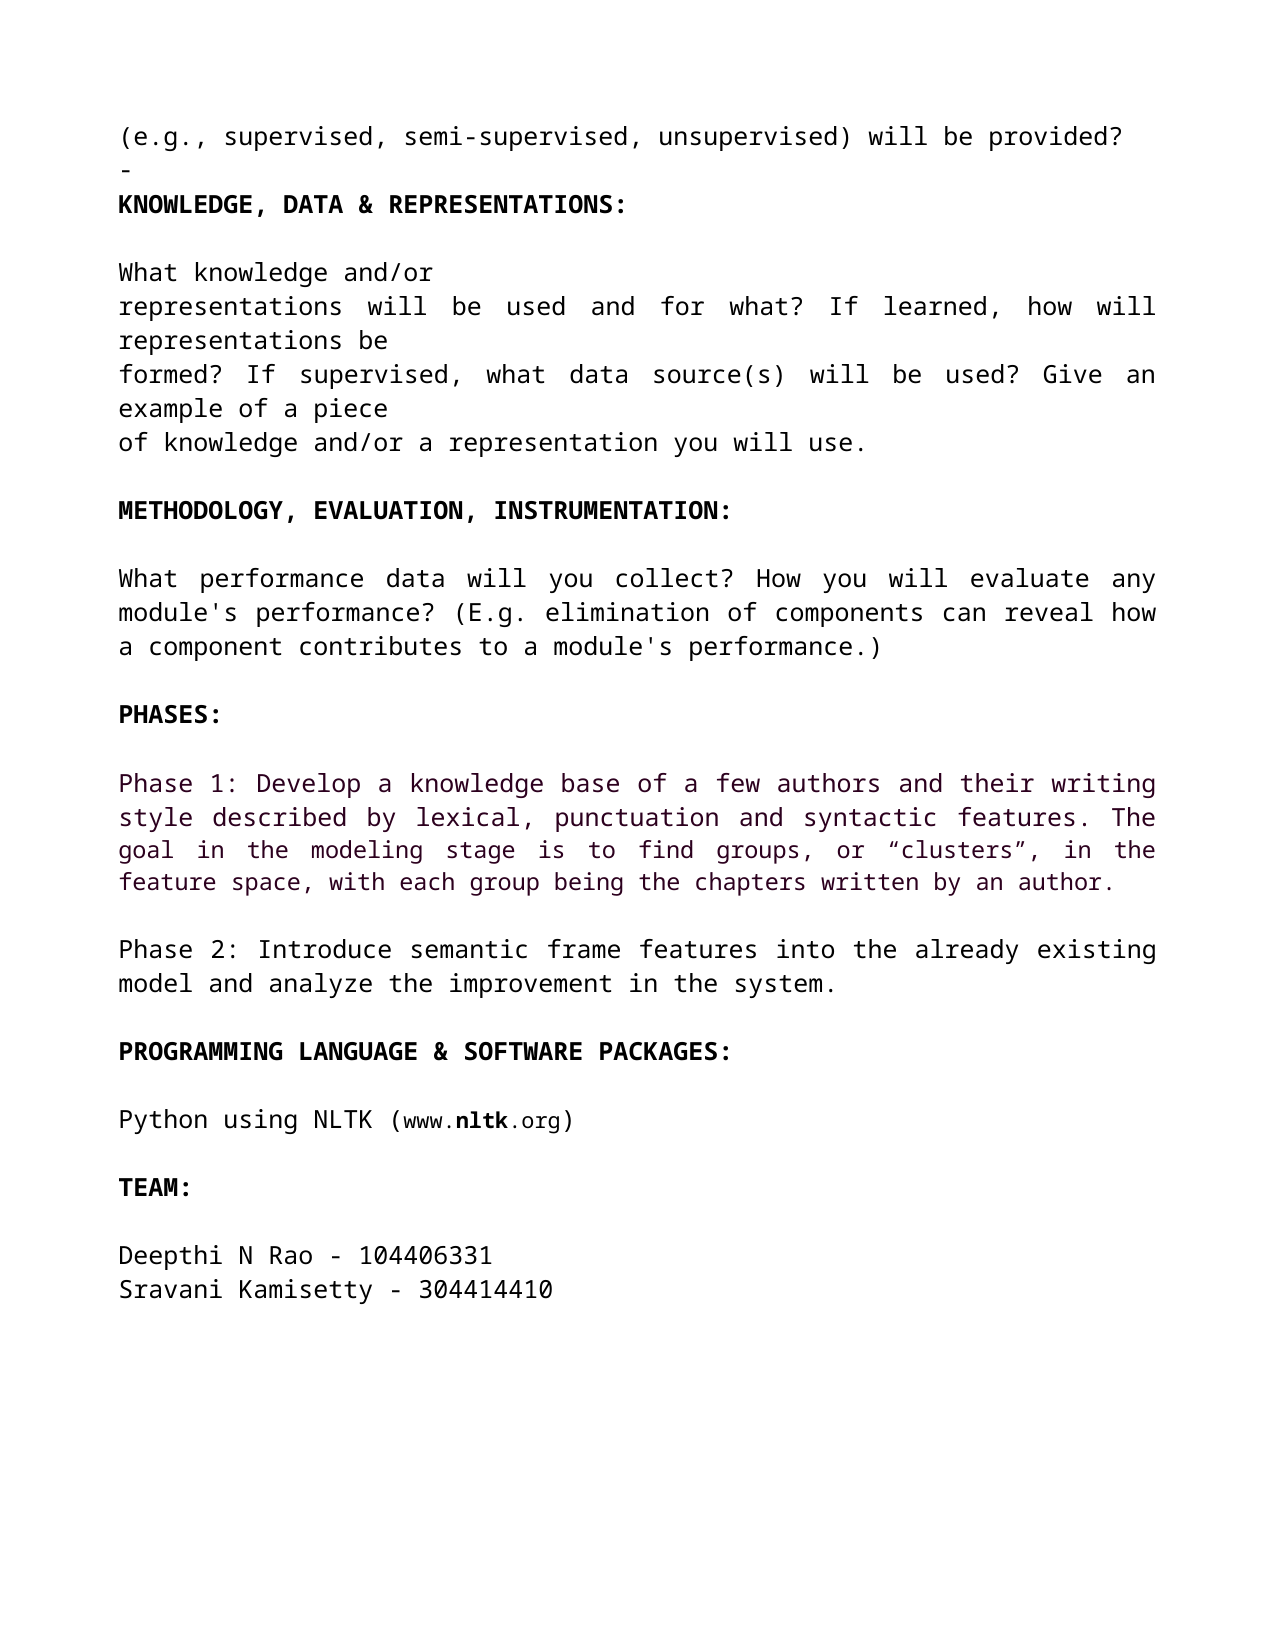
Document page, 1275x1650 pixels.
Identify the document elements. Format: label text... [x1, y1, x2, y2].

text Phase 2: Introduce semantic frame features into the already existing model and analyze the improvement in the system. [118, 931, 1157, 999]
text Python using NLTK (www.nltk.org) [118, 1102, 1157, 1136]
text TEAM: [118, 1170, 1157, 1204]
text PROGRAMMING LANGUAGE & SOFTWARE PACKAGES: [118, 1034, 1157, 1068]
text of knowledge and/or a representation you will use. [118, 425, 1157, 459]
text Deepthi N Rao - 104406331 [118, 1238, 1157, 1272]
text Phase 1: Develop a knowledge base of a few authors and their writing style described by lexical, punctuation and syntactic features. The goal in the modeling stage is to find groups, or “clusters”, in the feature space, with each group being the chapters written by an author. [118, 765, 1157, 897]
text Sravani Kamisetty - 304414410 [118, 1272, 1157, 1306]
text (e.g., supervised, semi-supervised, unsupervised) will be provided? [118, 118, 1157, 152]
text PHASES: [118, 697, 1157, 731]
text What knowledge and/or [118, 254, 1157, 288]
text - [118, 152, 1157, 186]
text What performance data will you collect? How you will evaluate any module's performance? (E.g. elimination of components can reveal how a component contributes to a module's performance.) [118, 561, 1157, 663]
text representations will be used and for what? If learned, how will representations be [118, 288, 1157, 357]
text METHODOLOGY, EVALUATION, INSTRUMENTATION: [118, 493, 1157, 527]
text formed? If supervised, what data source(s) will be used? Give an example of a piece [118, 357, 1157, 425]
text KNOWLEDGE, DATA & REPRESENTATIONS: [118, 186, 1157, 220]
